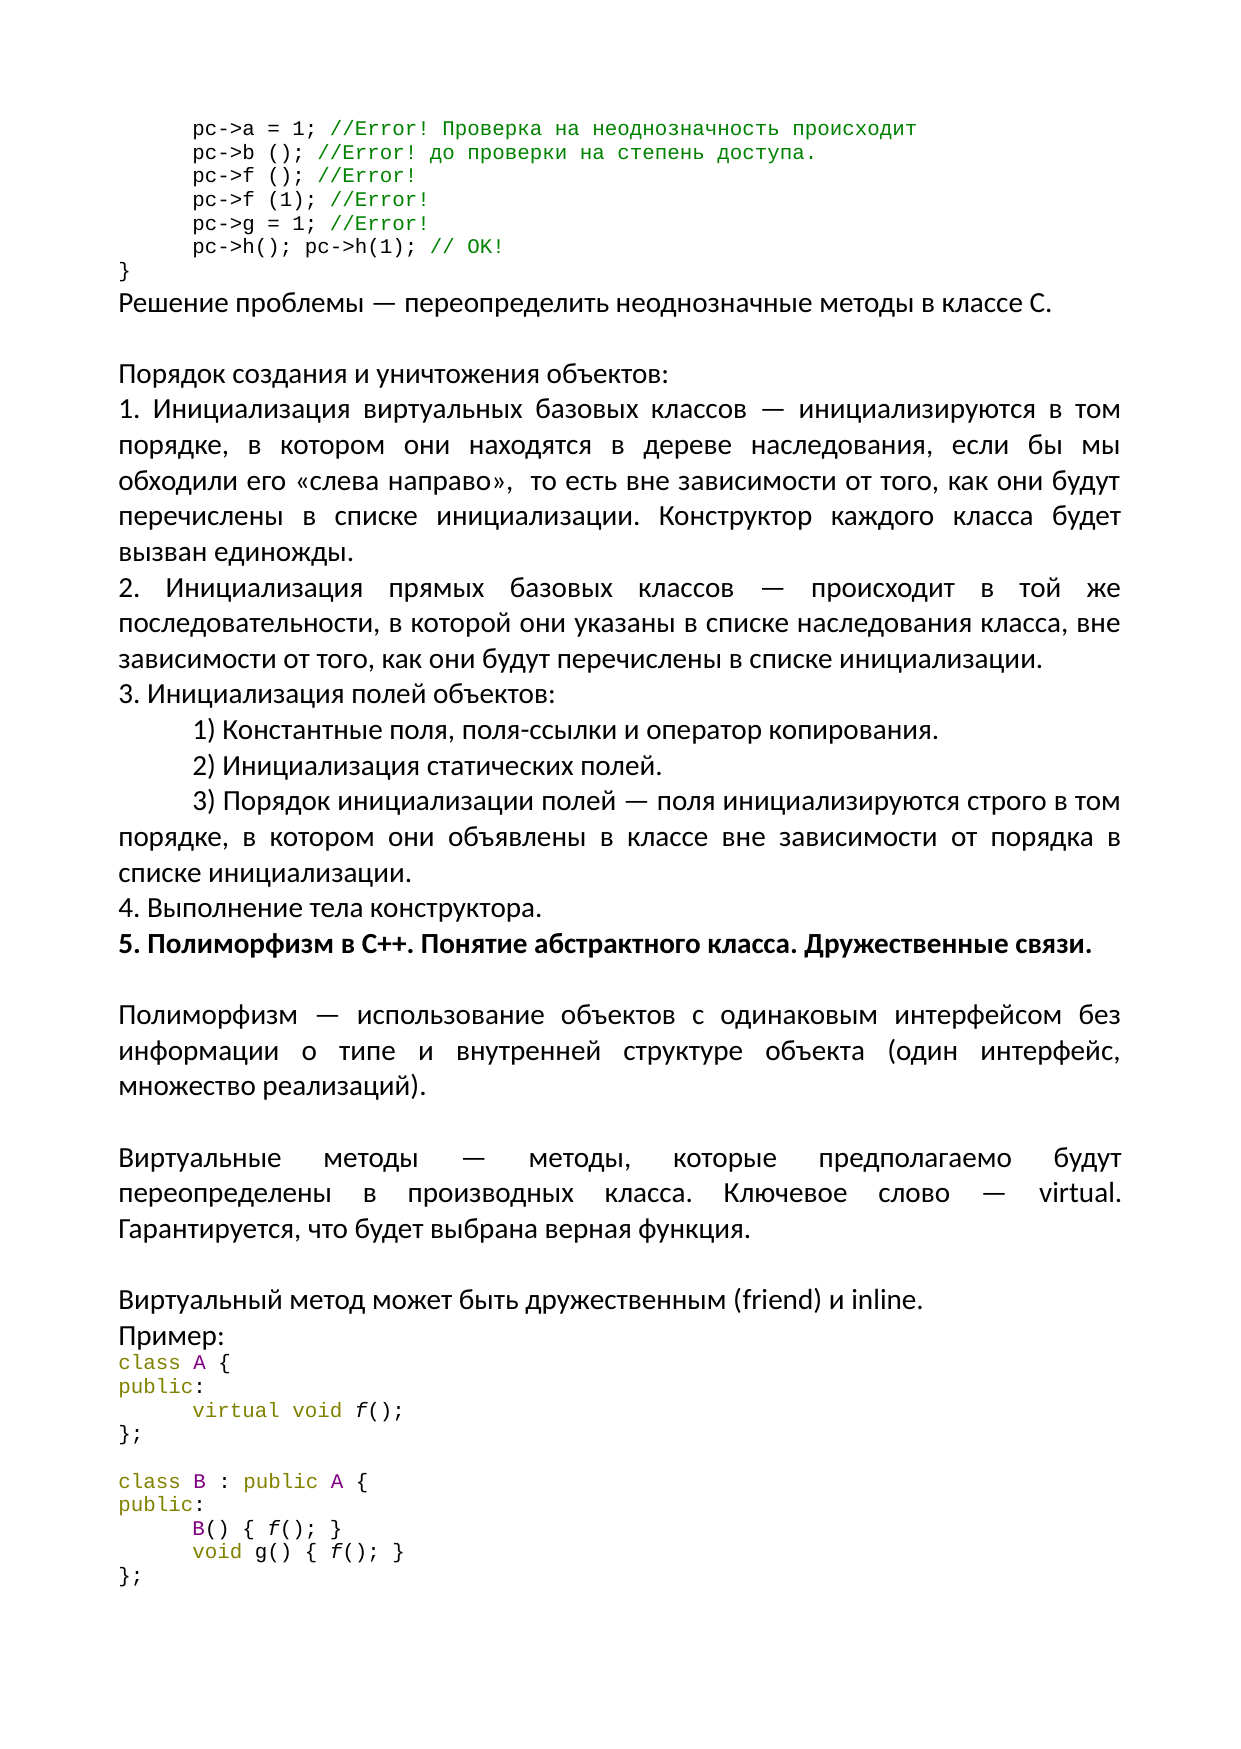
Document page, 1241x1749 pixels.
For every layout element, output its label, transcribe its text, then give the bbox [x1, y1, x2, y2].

text 5. Полиморфизм в С++. Понятие абстрактного класса. Дружественные связи. [118, 925, 1122, 961]
text class B : public A { [118, 1471, 1122, 1494]
text }; [118, 1423, 1122, 1447]
text pc->b (); //Error! до проверки на степень доступа. [118, 142, 1122, 165]
text Полиморфизм — использование объектов с одинаковым интерфейсом без информации о типе и внутренней структуре объекта (один интерфейс, множество реализаций). [118, 996, 1122, 1103]
text 2. Инициализация прямых базовых классов — происходит в той же последовательности, в которой они указаны в списке наследования класса, вне зависимости от того, как они будут перечислены в списке инициализации. [118, 569, 1122, 676]
text pc->f (1); //Error! [118, 189, 1122, 213]
text Виртуальный метод может быть дружественным (friend) и inline. [118, 1281, 1122, 1317]
text } [118, 260, 1122, 284]
text Пример: [118, 1317, 1122, 1352]
text pc->a = 1; //Error! Проверка на неоднозначность происходит [118, 118, 1122, 142]
text Виртуальные методы — методы, которые предполагаемо будут переопределены в производных класса. Ключевое слово — virtual. Гарантируется, что будет выбрана верная функция. [118, 1139, 1122, 1246]
text 3. Инициализация полей объектов: [118, 676, 1122, 711]
text virtual void f(); [118, 1400, 1122, 1423]
text 4. Выполнение тела конструктора. [118, 889, 1122, 925]
text public: [118, 1376, 1122, 1400]
text 1. Инициализация виртуальных базовых классов — инициализируются в том порядке, в котором они находятся в дереве наследования, если бы мы обходили его «слева направо», то есть вне зависимости от того, как они будут перечислены в списке инициализации. Конструктор каждого класса будет вызван единожды. [118, 391, 1122, 569]
text 2) Инициализация статических полей. [118, 747, 1122, 782]
text pc->g = 1; //Error! [118, 213, 1122, 236]
text void g() { f(); } [118, 1542, 1122, 1565]
text public: [118, 1494, 1122, 1518]
text B() { f(); } [118, 1518, 1122, 1542]
text Порядок создания и уничтожения объектов: [118, 355, 1122, 391]
text }; [118, 1565, 1122, 1589]
text pc->f (); //Error! [118, 165, 1122, 189]
text 3) Порядок инициализации полей — поля инициализируются строго в том порядке, в котором они объявлены в классе вне зависимости от порядка в списке инициализации. [118, 782, 1122, 889]
text class A { [118, 1352, 1122, 1376]
text pc->h(); pc->h(1); // OK! [118, 236, 1122, 260]
text 1) Константные поля, поля-ссылки и оператор копирования. [118, 711, 1122, 747]
text Решение проблемы — переопределить неоднозначные методы в классе С. [118, 284, 1122, 319]
